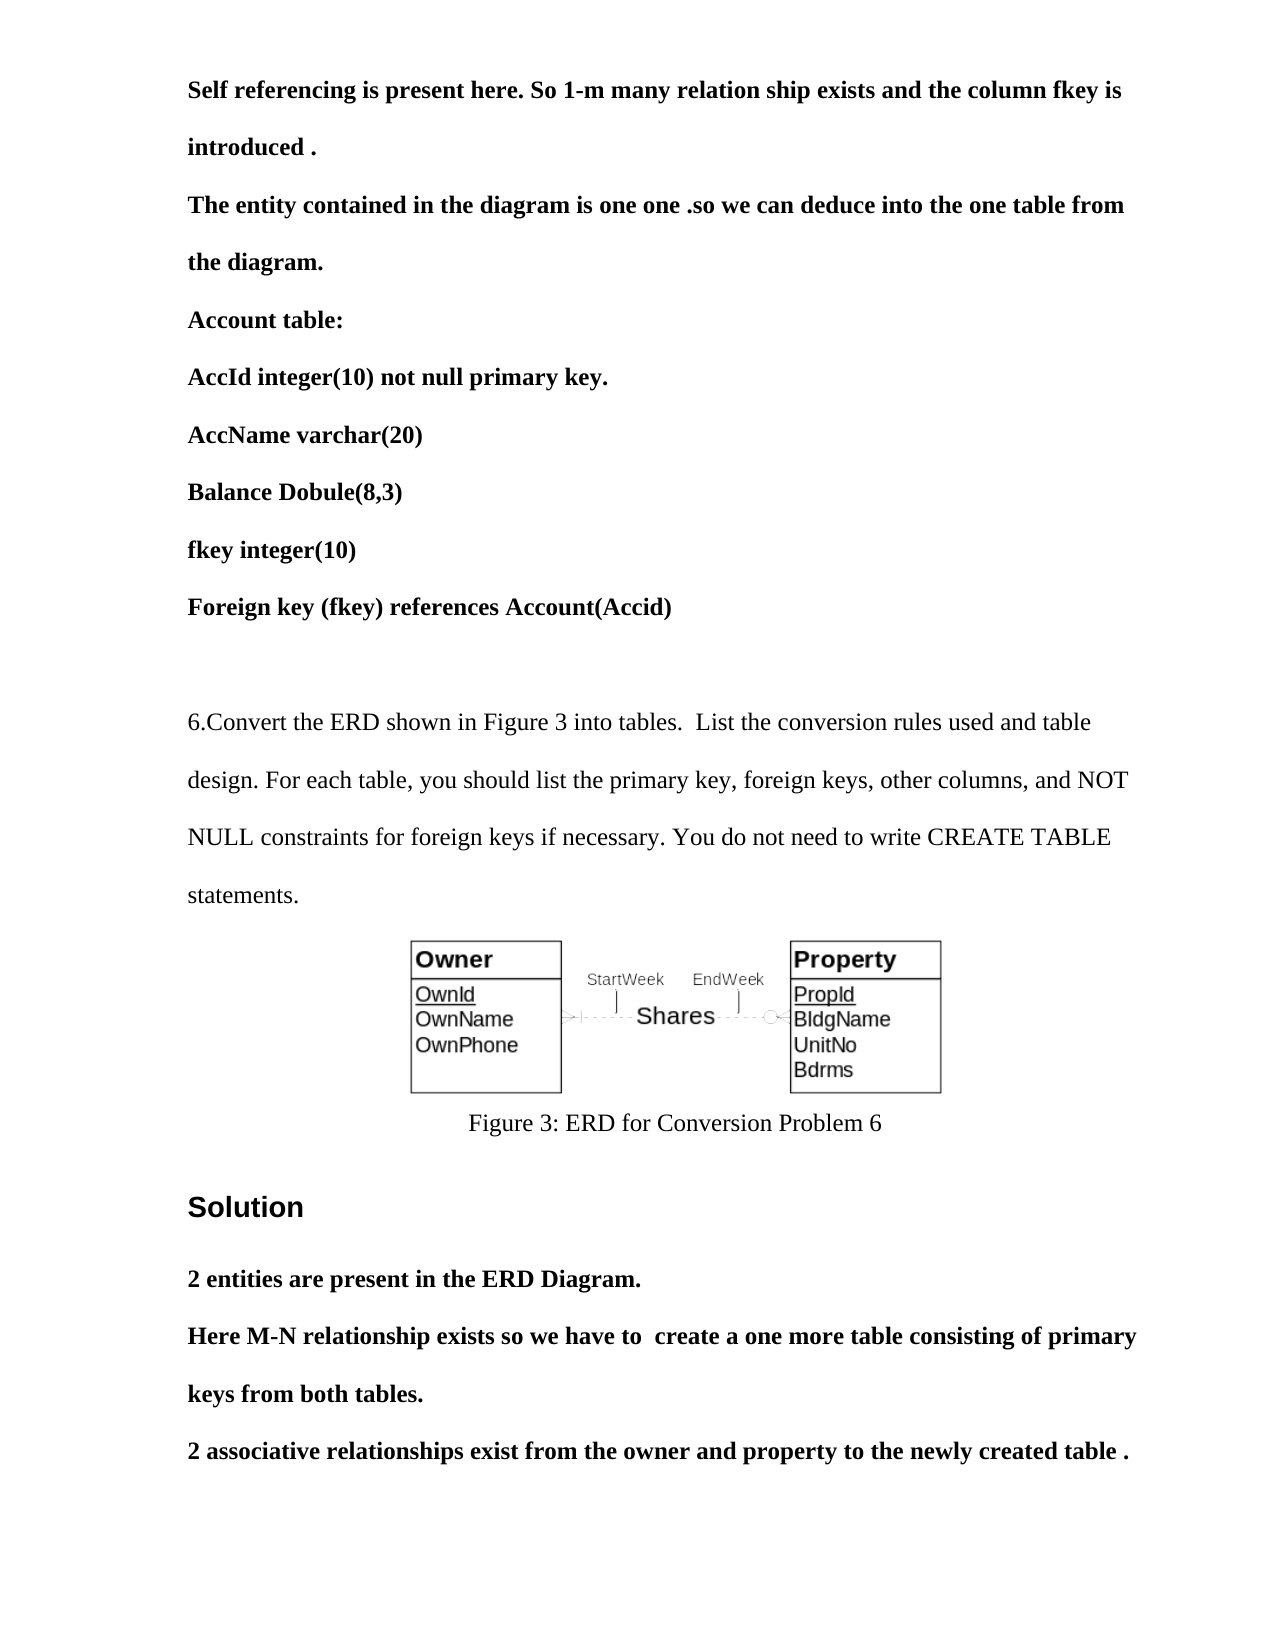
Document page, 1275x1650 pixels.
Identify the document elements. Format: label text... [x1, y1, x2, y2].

text Here M-N relationship exists so we have to create a one more table consisting of primary keys from both tables. [187, 1321, 1162, 1407]
title fkey integer(10) [187, 535, 1162, 564]
title Foreign key (fkey) references Account(Accid) [187, 592, 1162, 621]
title The entity contained in the diagram is one one .so we can deduce into the one table from the diagram. [187, 190, 1162, 276]
text 2 associative relationships exist from the owner and property to the newly created table . [187, 1436, 1162, 1465]
title AccName varchar(20) [187, 420, 1162, 449]
title AccId integer(10) not null primary key. [187, 362, 1162, 391]
subtitle Solution [187, 1190, 1162, 1224]
title Self referencing is present here. So 1-m many relation ship exists and the column fkey is introduced . [187, 75, 1162, 161]
title Balance Dobule(8,3) [187, 477, 1162, 506]
text 2 entities are present in the ERD Diagram. [187, 1264, 1162, 1292]
title Figure 3: ERD for Conversion Problem 6 [187, 1108, 1162, 1137]
title 6.Convert the ERD shown in Figure 3 into tables. List the conversion rules used and table design. For each table, you should list the primary key, foreign keys, other columns, and NOT NULL constraints for foreign keys if necessary. You do not need to write CREATE TABLE statements. [187, 707, 1162, 909]
title Account table: [187, 305, 1162, 334]
